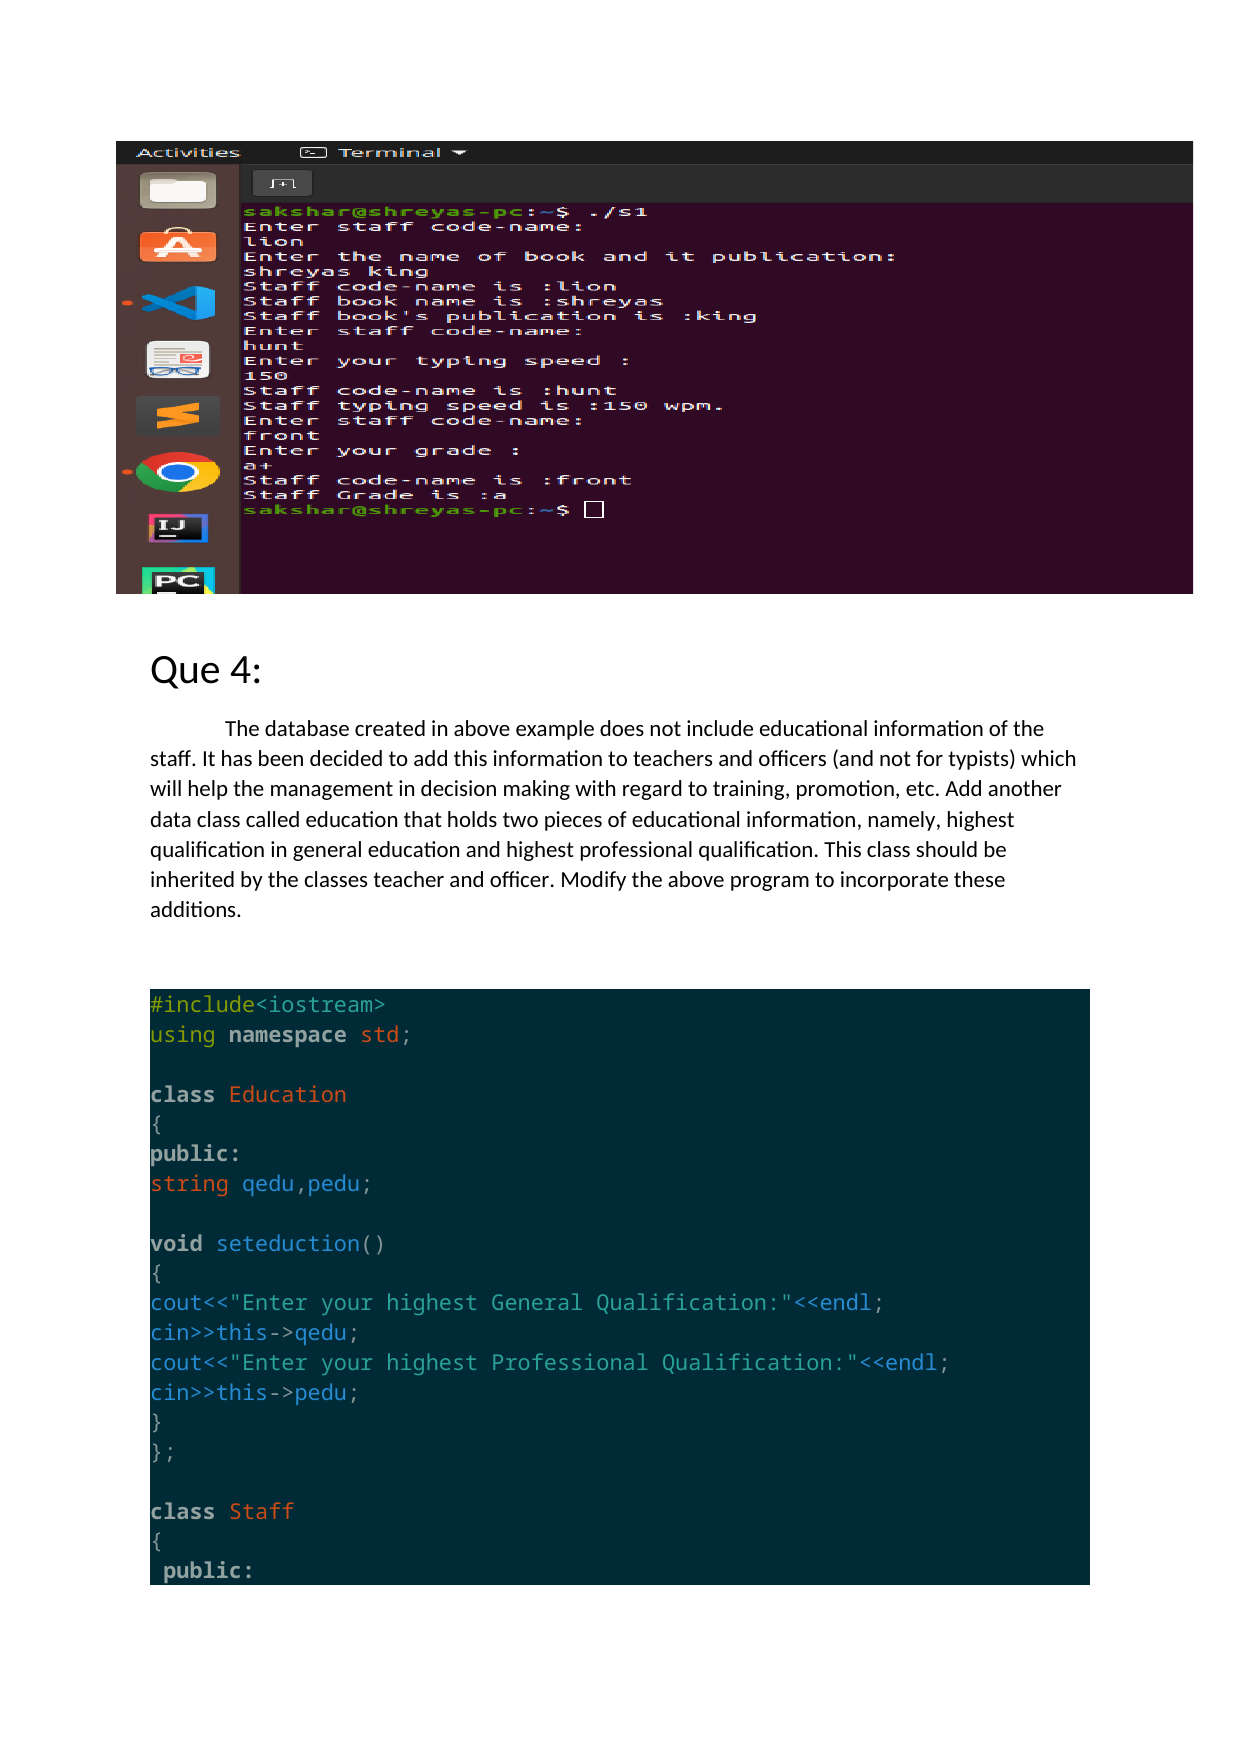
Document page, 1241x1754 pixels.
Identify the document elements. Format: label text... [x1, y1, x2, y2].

text cin>>this->pedu; [150, 1376, 1090, 1406]
text public: [150, 1555, 1090, 1585]
text } [150, 1406, 1090, 1436]
text }; [150, 1436, 1090, 1466]
text { [150, 1108, 1090, 1138]
text The database created in above example does not include educational information of the staff. It has been decided to add this information to teachers and officers (and not for typists) which will help the management in decision making with regard to training, promotion, etc. Add another data class called education that holds two pieces of educational information, namely, highest qualification in general education and highest professional qualification. This class should be inherited by the classes teacher and officer. Modify the above program to incorporate these additions. [150, 714, 1090, 923]
text using namespace std; [150, 1019, 1090, 1049]
text #include<iostream> [150, 989, 1090, 1019]
text { [150, 1525, 1090, 1555]
text void seteduction() [150, 1227, 1090, 1257]
text cout<<"Enter your highest General Qualification:"<<endl; [150, 1287, 1090, 1317]
text { [150, 1257, 1090, 1287]
text cout<<"Enter your highest Professional Qualification:"<<endl; [150, 1347, 1090, 1376]
text string qedu,pedu; [150, 1168, 1090, 1198]
text class Education [150, 1078, 1090, 1108]
text cin>>this->qedu; [150, 1317, 1090, 1347]
text class Staff [150, 1496, 1090, 1525]
text public: [150, 1138, 1090, 1168]
text Que 4: [150, 643, 1090, 693]
